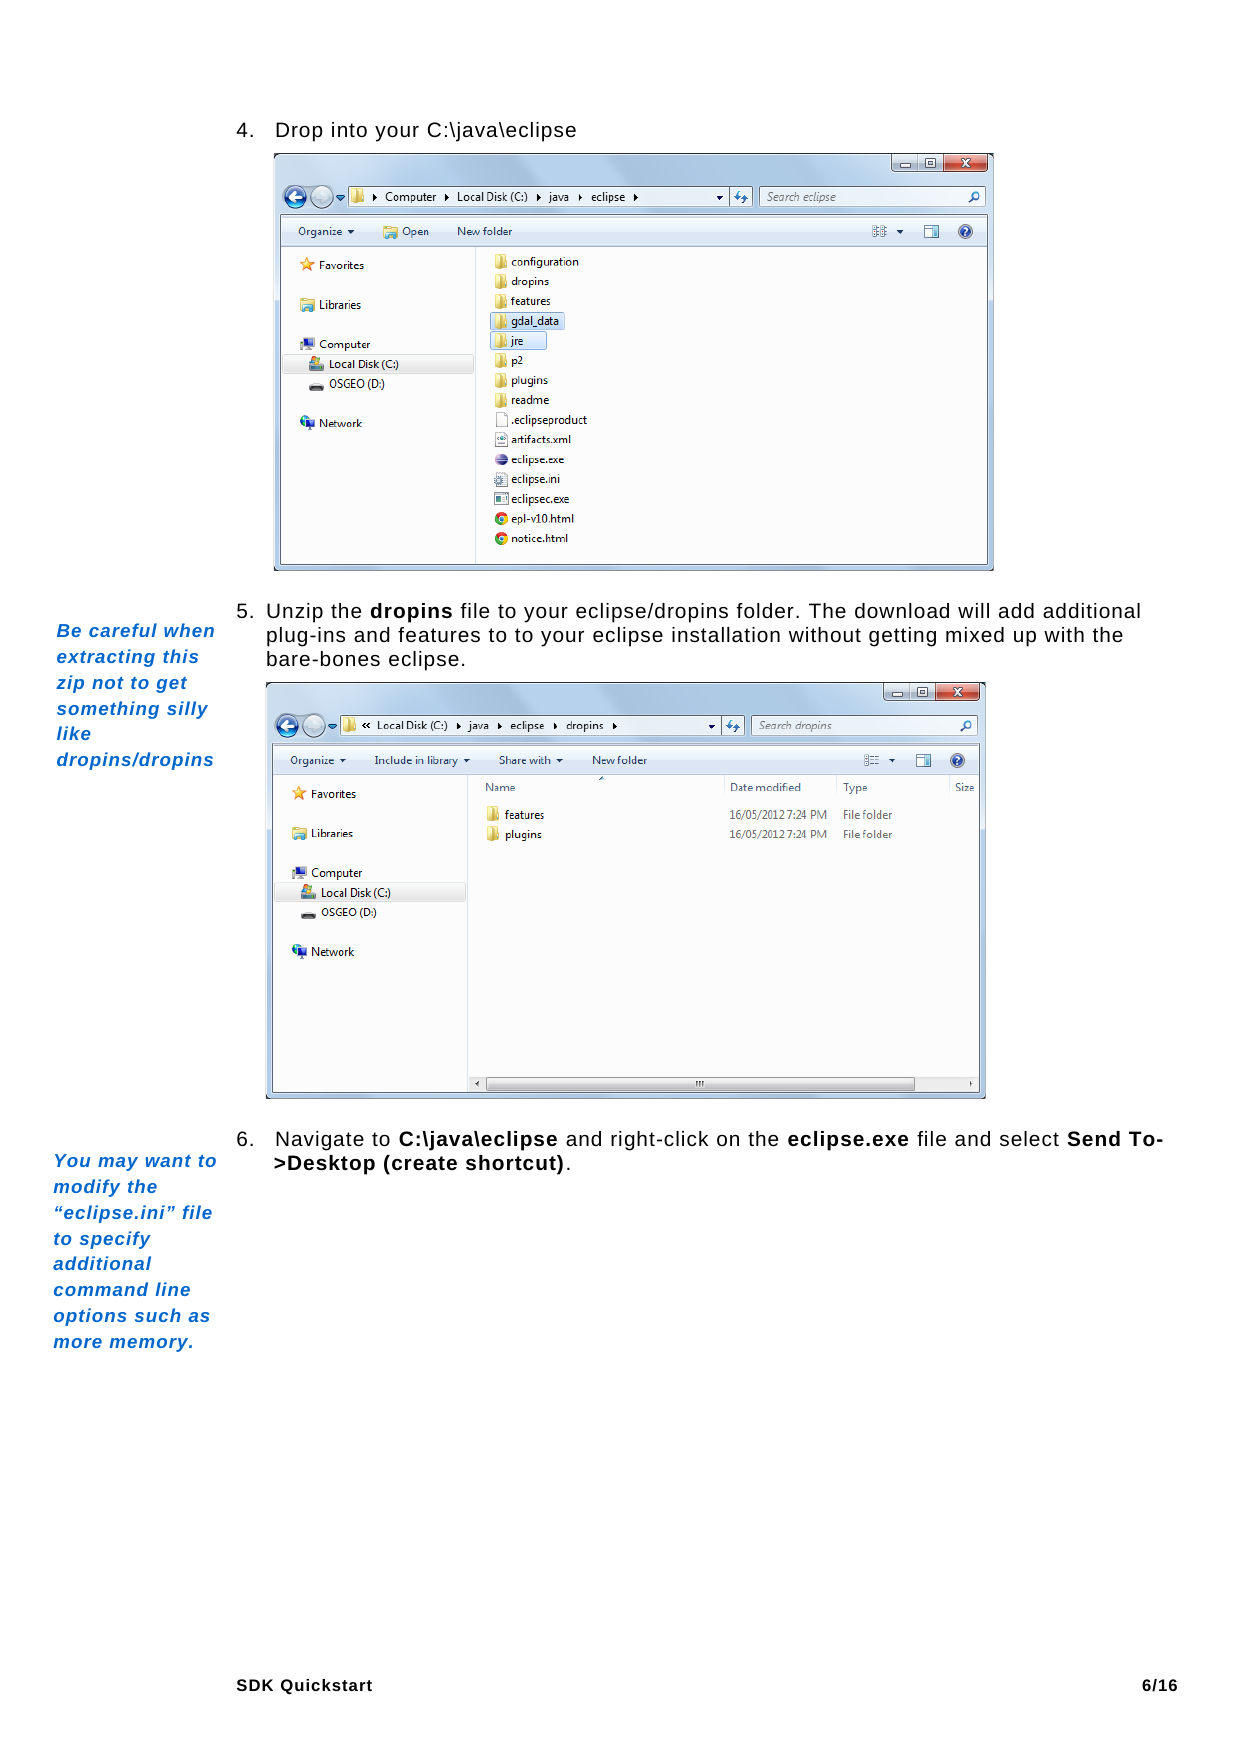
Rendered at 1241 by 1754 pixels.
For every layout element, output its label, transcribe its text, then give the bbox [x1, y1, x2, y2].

list Be careful when extracting this zip not to get something silly like dropins/dropins [56, 620, 222, 771]
list Drop into your C:\java\eclipse [236, 118, 1181, 582]
picture [273, 153, 994, 571]
picture [265, 682, 986, 1099]
list Navigate to C:\java\eclipse and right-click on the eclipse.exe file and select Send To->Desktop (create shortcut). [236, 1127, 1181, 1175]
list You may want to modify the “eclipse.ini” file to specify additional command line options such as more memory. [53, 1150, 218, 1352]
list Unzip the dropins file to your eclipse/dropins folder. The download will add additional plug-ins and features to to your eclipse installation without getting mixed up with the bare-bones eclipse. [236, 599, 1181, 1110]
